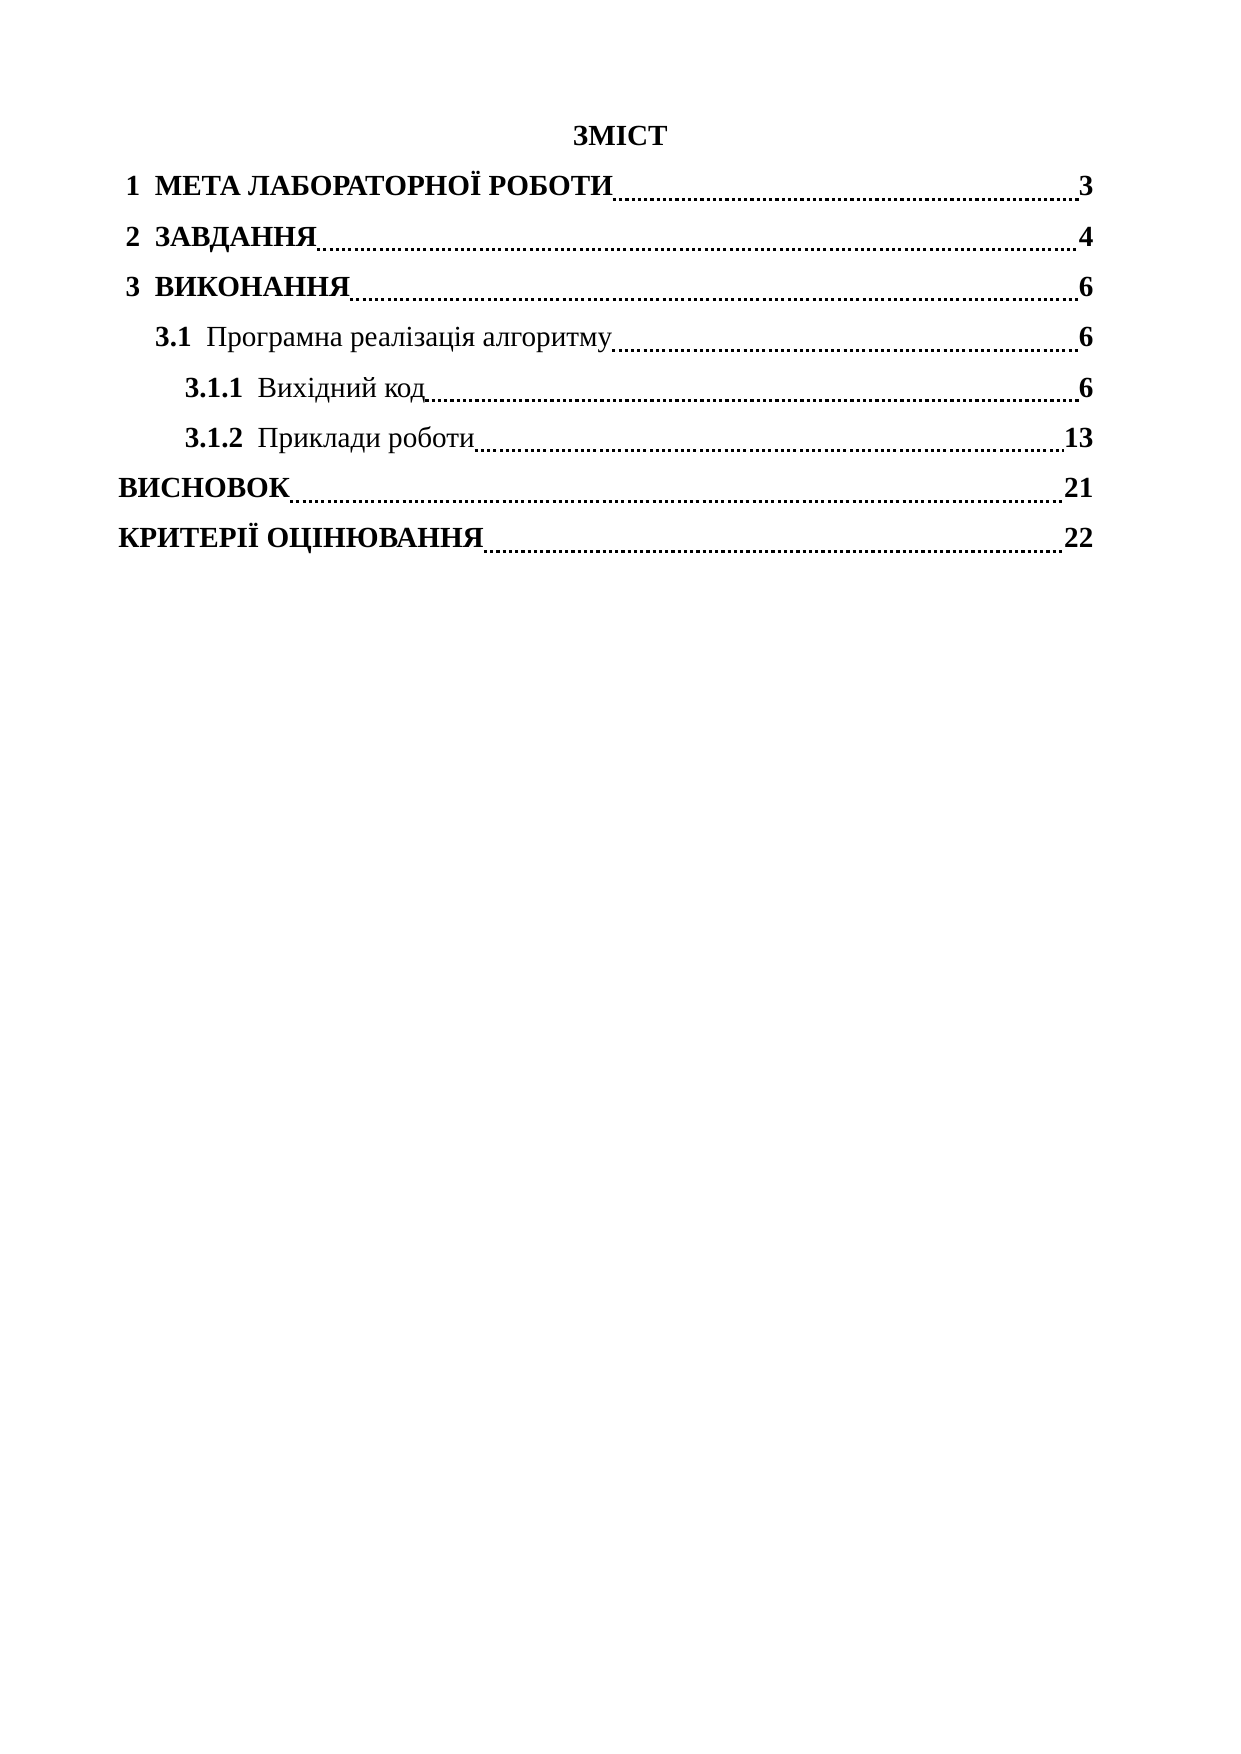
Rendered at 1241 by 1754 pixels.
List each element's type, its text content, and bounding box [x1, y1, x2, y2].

list МЕТА ЛАБОРАТОРНОЇ РОБОТИ 3 [118, 168, 1122, 202]
list Програмна реалізація алгоритму 6 [148, 319, 1122, 353]
text КРИТЕРІЇ ОЦІНЮВАННЯ 22 [118, 521, 1122, 554]
list Вихідний код 6 [177, 370, 1122, 403]
list ЗАВДАННЯ 4 [118, 219, 1122, 252]
list Приклади роботи 13 [177, 420, 1122, 453]
text ЗМІСТ [118, 118, 1122, 152]
text ВИСНОВОК 21 [118, 470, 1122, 504]
list ВИКОНАННЯ 6 [118, 269, 1122, 303]
